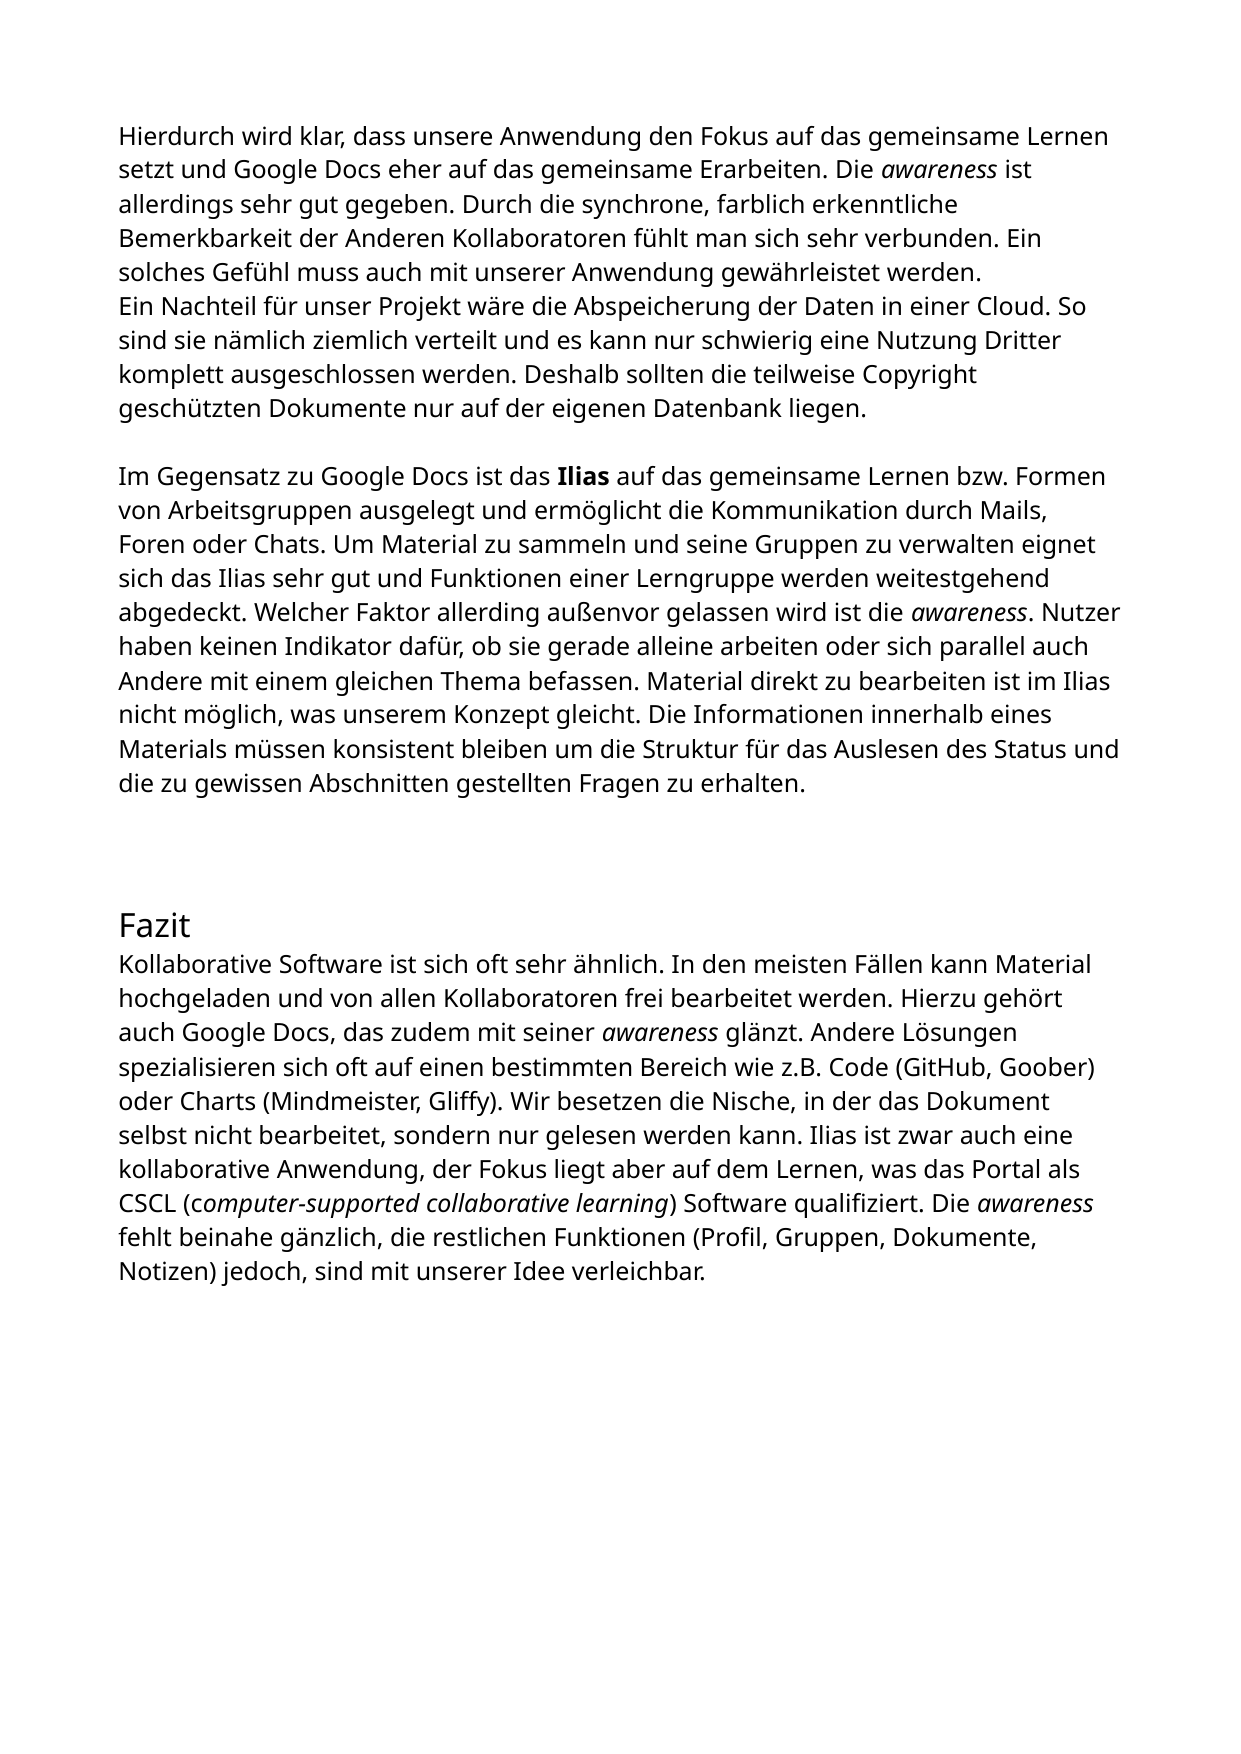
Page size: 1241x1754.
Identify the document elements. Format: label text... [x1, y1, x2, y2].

text Ein Nachteil für unser Projekt wäre die Abspeicherung der Daten in einer Cloud. So sind sie nämlich ziemlich verteilt und es kann nur schwierig eine Nutzung Dritter komplett ausgeschlossen werden. Deshalb sollten die teilweise Copyright geschützten Dokumente nur auf der eigenen Datenbank liegen. [118, 288, 1122, 425]
text Hierdurch wird klar, dass unsere Anwendung den Fokus auf das gemeinsame Lernen setzt und Google Docs eher auf das gemeinsame Erarbeiten. Die awareness ist allerdings sehr gut gegeben. Durch die synchrone, farblich erkenntliche Bemerkbarkeit der Anderen Kollaboratoren fühlt man sich sehr verbunden. Ein solches Gefühl muss auch mit unserer Anwendung gewährleistet werden. [118, 118, 1122, 288]
text Fazit [118, 902, 1122, 947]
text Kollaborative Software ist sich oft sehr ähnlich. In den meisten Fällen kann Material hochgeladen und von allen Kollaboratoren frei bearbeitet werden. Hierzu gehört auch Google Docs, das zudem mit seiner awareness glänzt. Andere Lösungen spezialisieren sich oft auf einen bestimmten Bereich wie z.B. Code (GitHub, Goober) oder Charts (Mindmeister, Gliffy). Wir besetzen die Nische, in der das Dokument selbst nicht bearbeitet, sondern nur gelesen werden kann. Ilias ist zwar auch eine kollaborative Anwendung, der Fokus liegt aber auf dem Lernen, was das Portal als CSCL (computer-supported collaborative learning) Software qualifiziert. Die awareness fehlt beinahe gänzlich, die restlichen Funktionen (Profil, Gruppen, Dokumente, Notizen) jedoch, sind mit unserer Idee verleichbar. [118, 947, 1122, 1288]
text Im Gegensatz zu Google Docs ist das Ilias auf das gemeinsame Lernen bzw. Formen von Arbeitsgruppen ausgelegt und ermöglicht die Kommunikation durch Mails, Foren oder Chats. Um Material zu sammeln und seine Gruppen zu verwalten eignet sich das Ilias sehr gut und Funktionen einer Lerngruppe werden weitestgehend abgedeckt. Welcher Faktor allerding außenvor gelassen wird ist die awareness. Nutzer haben keinen Indikator dafür, ob sie gerade alleine arbeiten oder sich parallel auch Andere mit einem gleichen Thema befassen. Material direkt zu bearbeiten ist im Ilias nicht möglich, was unserem Konzept gleicht. Die Informationen innerhalb eines Materials müssen konsistent bleiben um die Struktur für das Auslesen des Status und die zu gewissen Abschnitten gestellten Fragen zu erhalten. [118, 459, 1122, 799]
